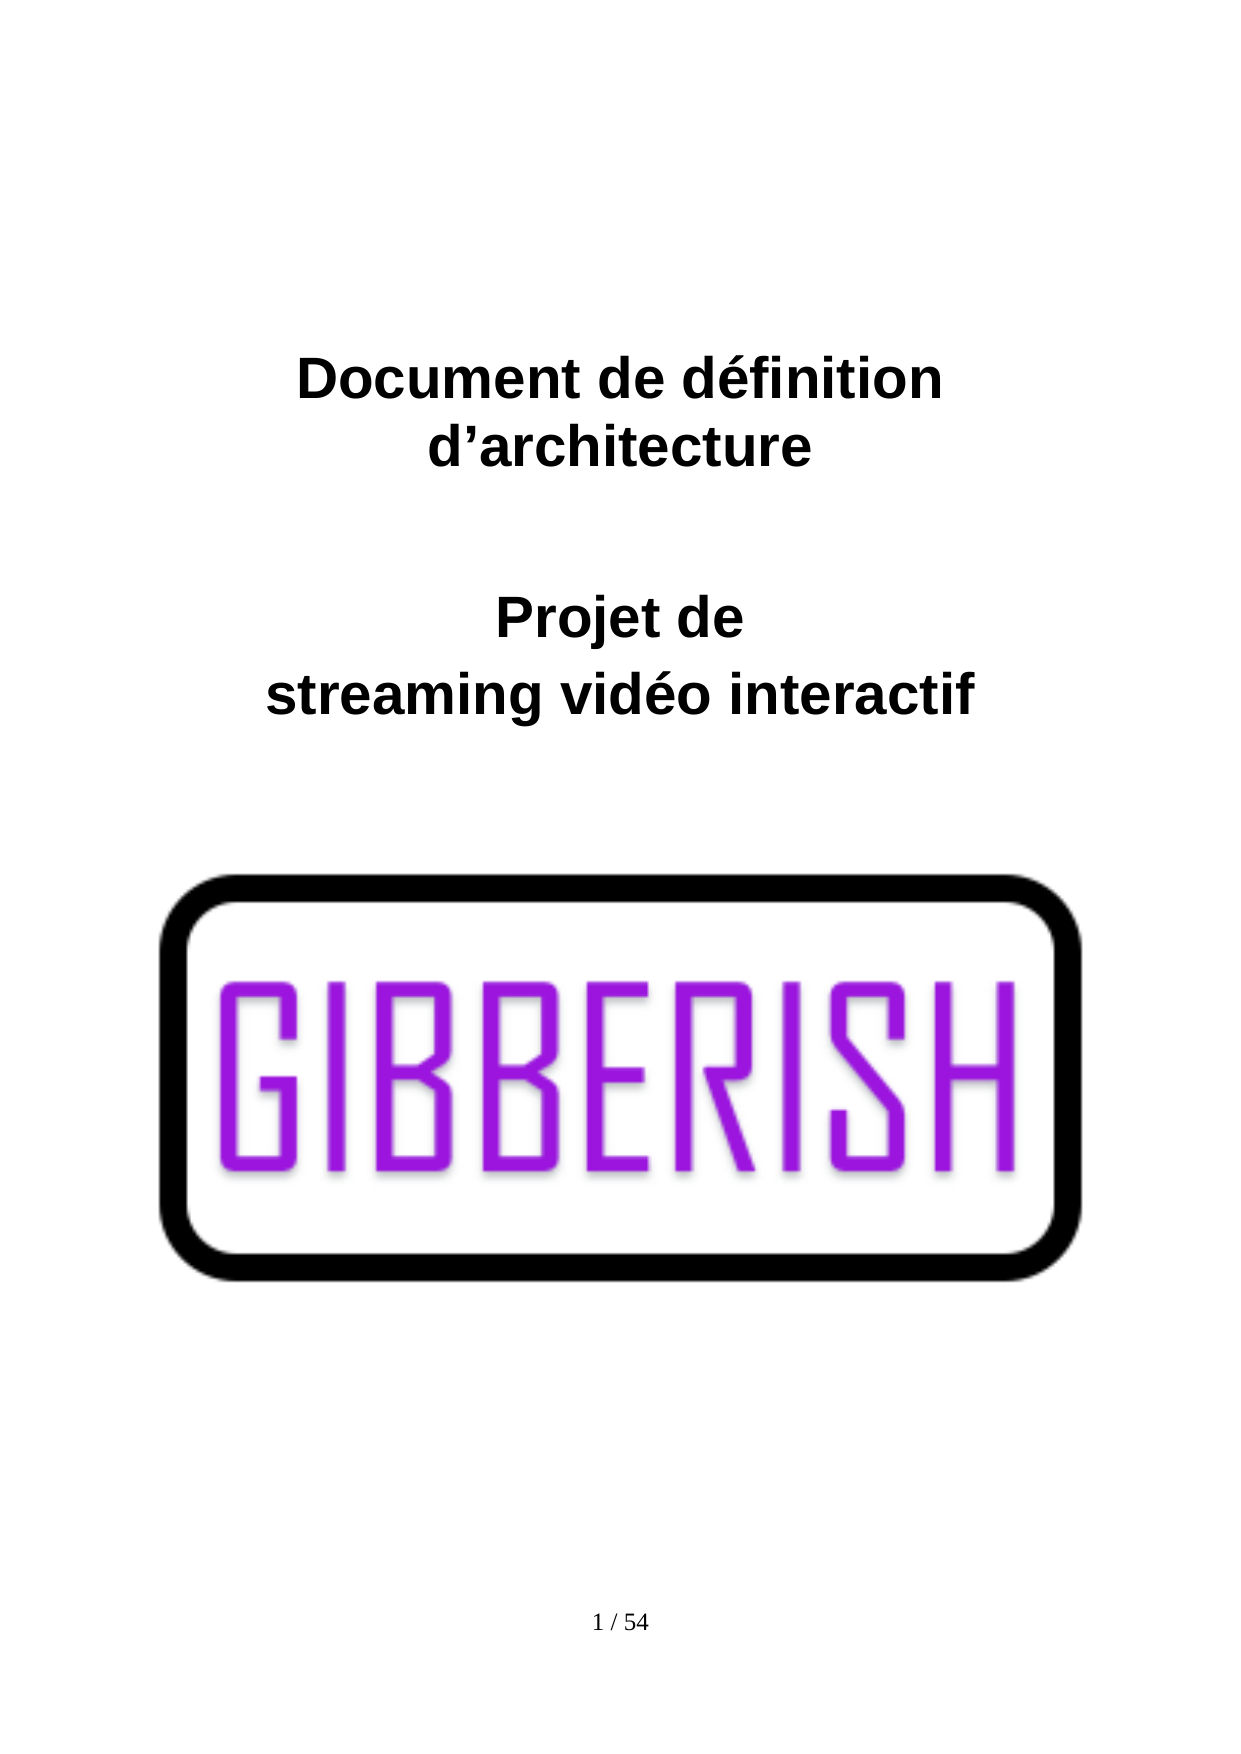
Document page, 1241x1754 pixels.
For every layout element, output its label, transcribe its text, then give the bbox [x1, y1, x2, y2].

text Projet de streaming vidéo interactif [118, 582, 1122, 727]
title Document de définition d’architecture [118, 344, 1122, 478]
picture [133, 842, 1107, 1316]
